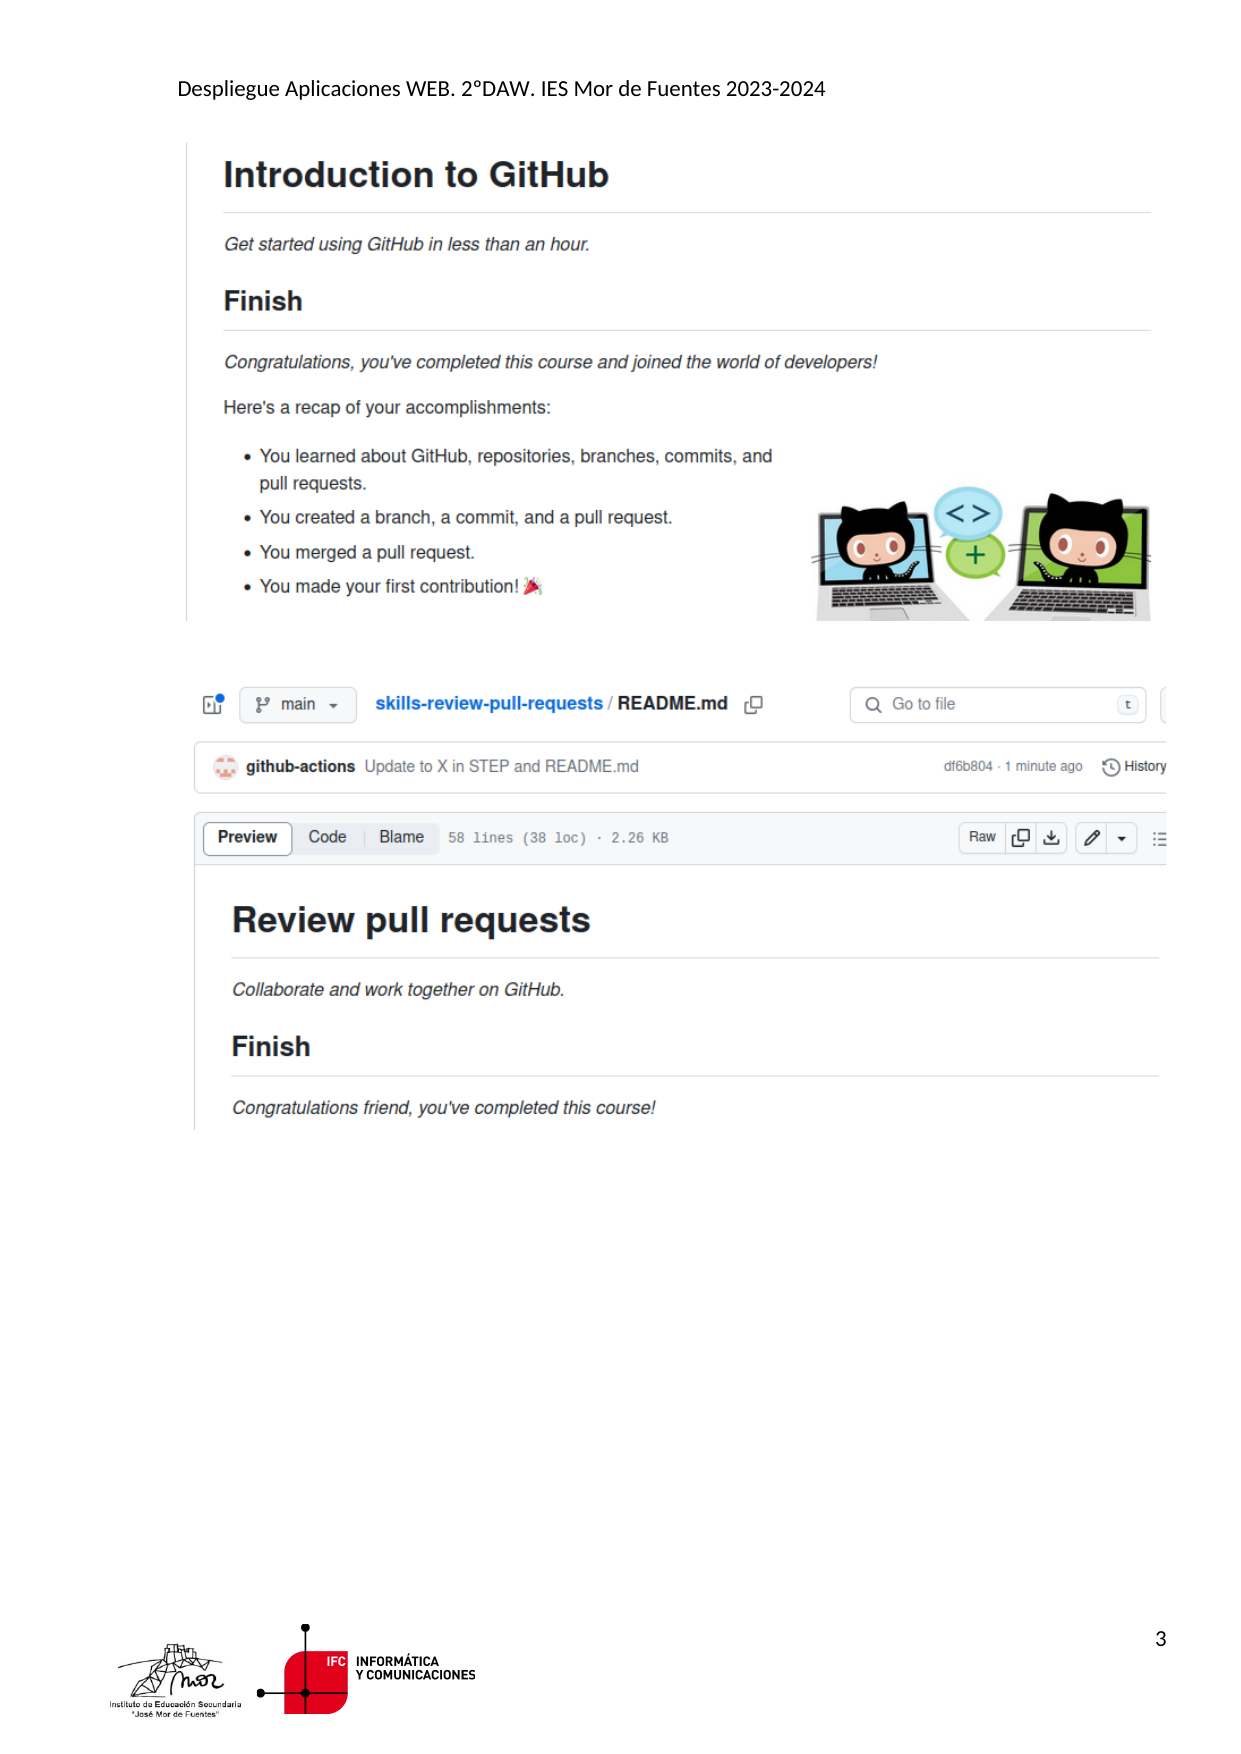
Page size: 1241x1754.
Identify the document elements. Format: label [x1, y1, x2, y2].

picture [177, 143, 1167, 621]
picture [100, 1631, 249, 1736]
picture [177, 671, 1167, 1130]
picture [256, 1624, 475, 1714]
